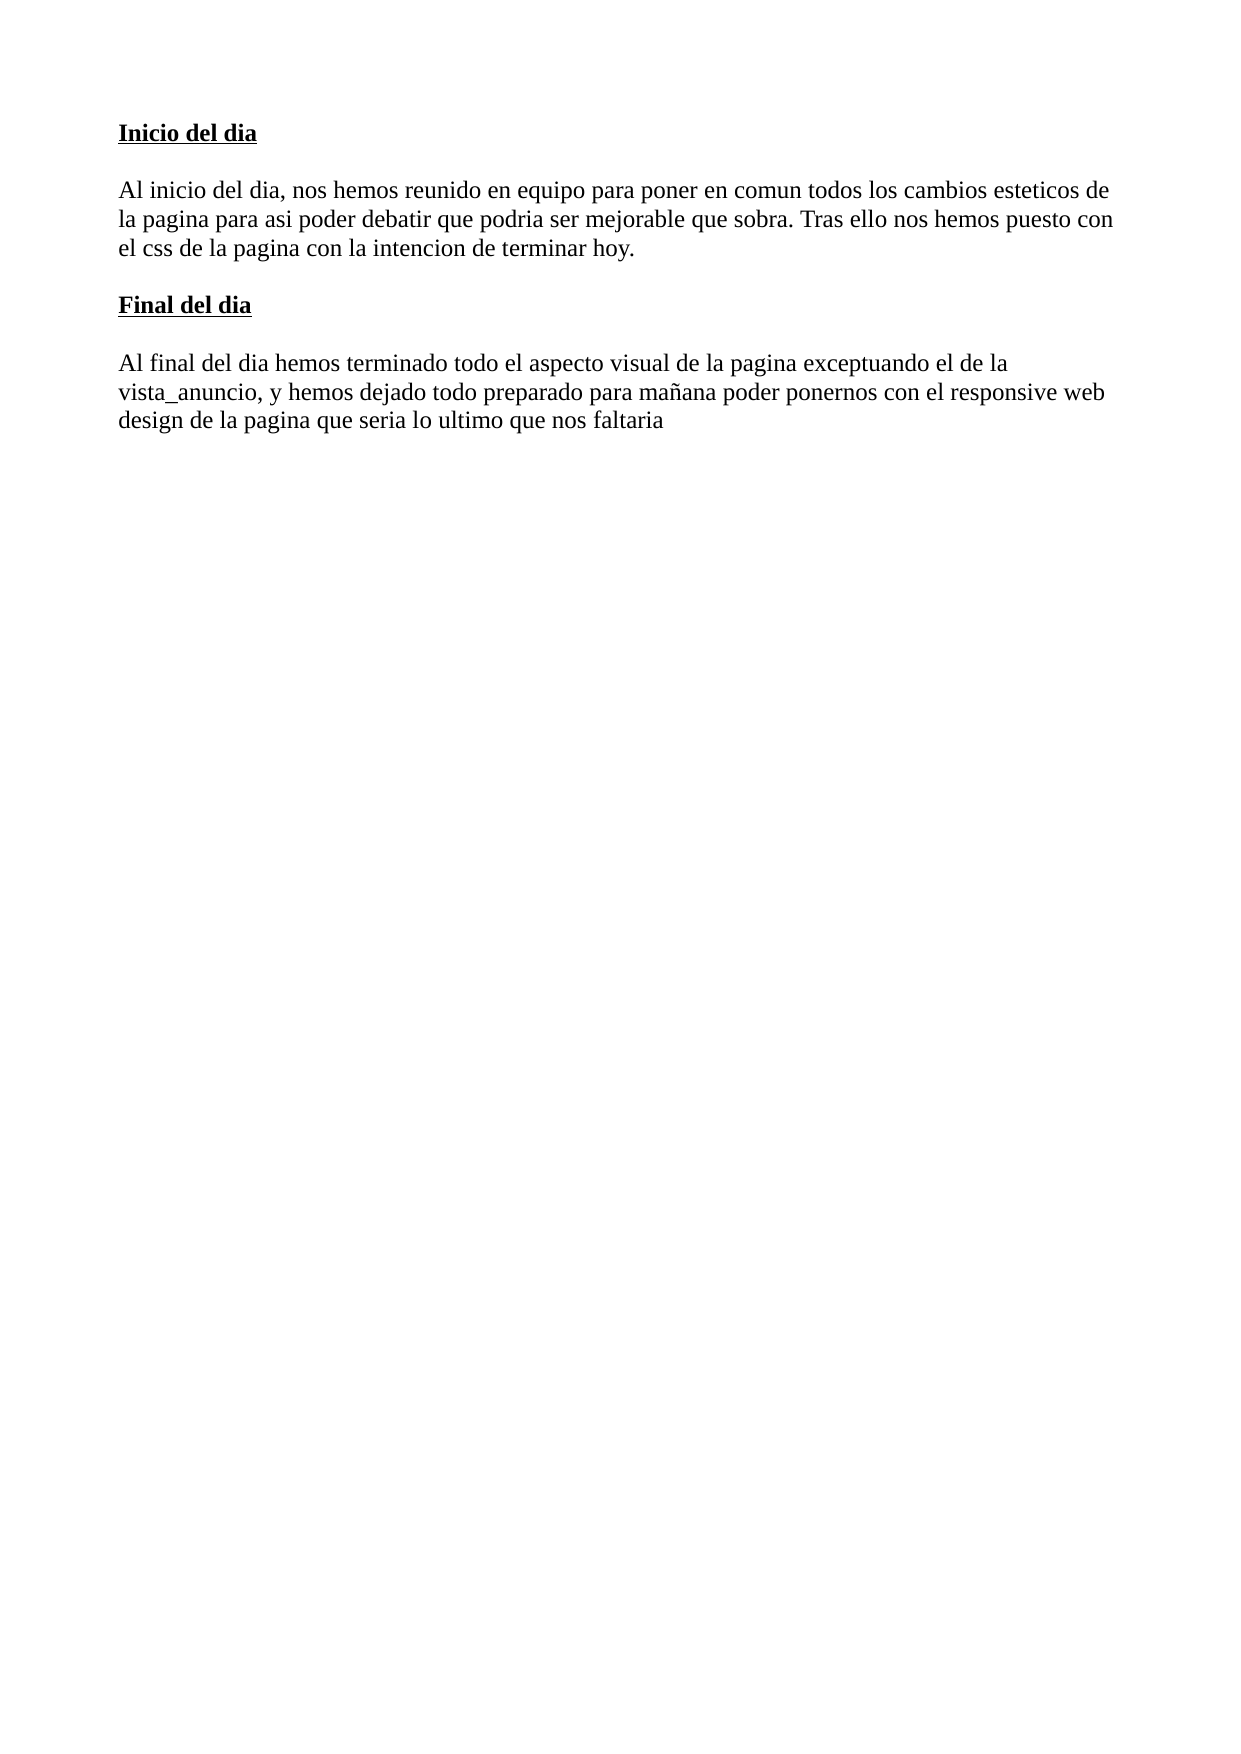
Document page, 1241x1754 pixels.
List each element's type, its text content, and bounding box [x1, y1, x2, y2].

text Inicio del dia [118, 118, 1122, 147]
text Final del dia [118, 291, 1122, 319]
text Al final del dia hemos terminado todo el aspecto visual de la pagina exceptuando el de la vista_anuncio, y hemos dejado todo preparado para mañana poder ponernos con el responsive web design de la pagina que seria lo ultimo que nos faltaria [118, 348, 1122, 434]
text Al inicio del dia, nos hemos reunido en equipo para poner en comun todos los cambios esteticos de la pagina para asi poder debatir que podria ser mejorable que sobra. Tras ello nos hemos puesto con el css de la pagina con la intencion de terminar hoy. [118, 176, 1122, 262]
